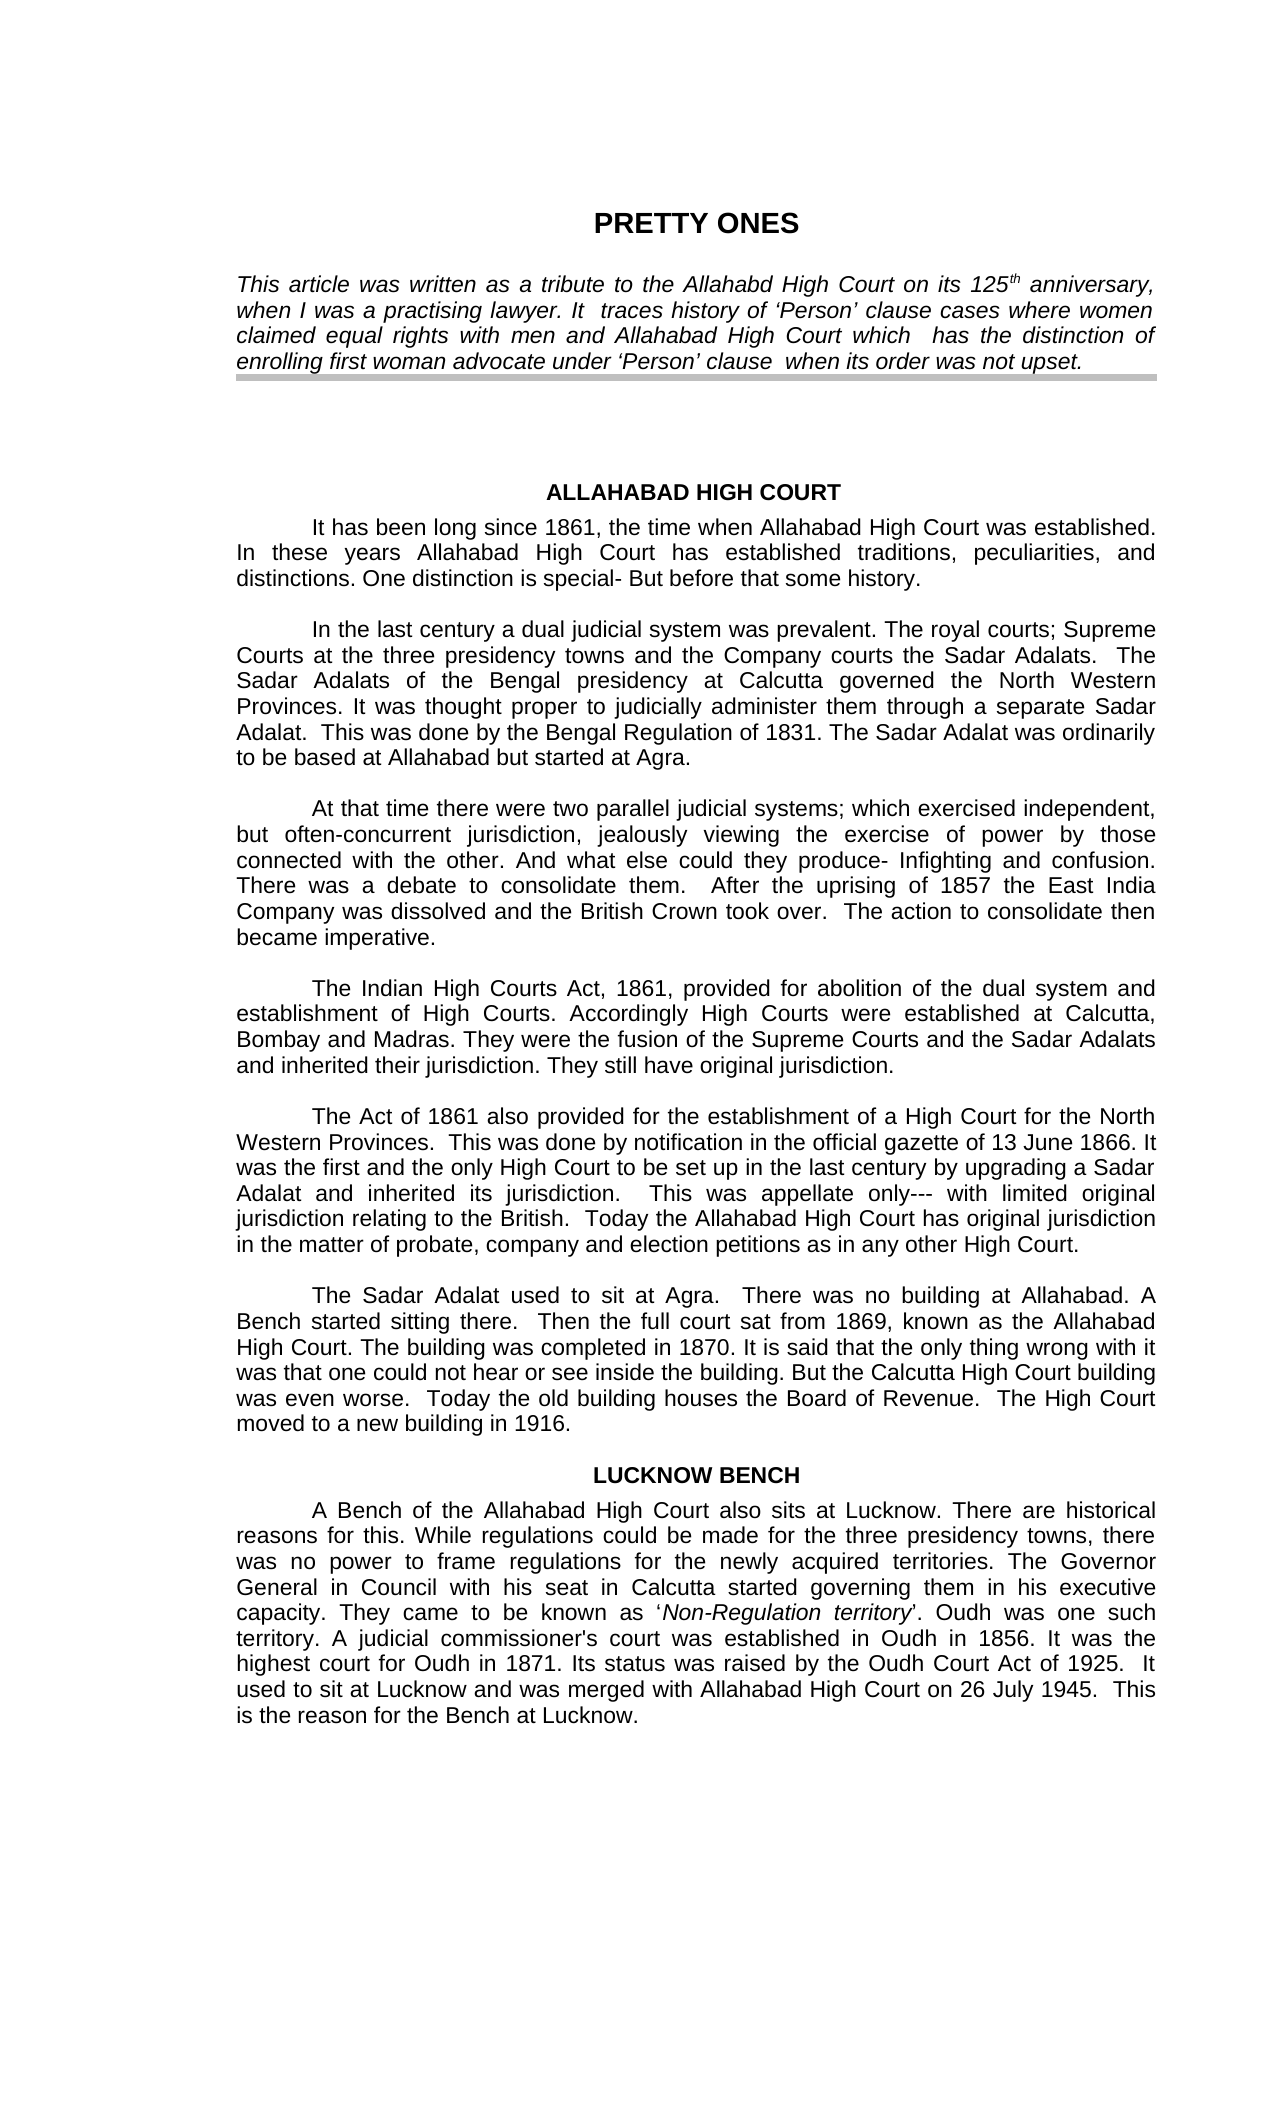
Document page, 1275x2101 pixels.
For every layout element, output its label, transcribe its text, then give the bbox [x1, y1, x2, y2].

text It has been long since 1861, the time when Allahabad High Court was established. In these years Allahabad High Court has established traditions, peculiarities, and distinctions. One distinction is special- But before that some history. [236, 514, 1157, 591]
text The Indian High Courts Act, 1861, provided for abolition of the dual system and establishment of High Courts. Accordingly High Courts were established at Calcutta, Bombay and Madras. They were the fusion of the Supreme Courts and the Sadar Adalats and inherited their jurisdiction. They still have original jurisdiction. [236, 975, 1157, 1078]
text PRETTY ONES [236, 207, 1157, 239]
text The Act of 1861 also provided for the establishment of a High Court for the North Western Provinces. This was done by notification in the official gazette of 13 June 1866. It was the first and the only High Court to be set up in the last century by upgrading a Sadar Adalat and inherited its jurisdiction. This was appellate only--- with limited original jurisdiction relating to the British. Today the Allahabad High Court has original jurisdiction in the matter of probate, company and election petitions as in any other High Court. [236, 1103, 1157, 1257]
text ALLAHABAD HIGH COURT [236, 479, 1157, 505]
text A Bench of the Allahabad High Court also sits at Lucknow. There are historical reasons for this. While regulations could be made for the three presidency towns, there was no power to frame regulations for the newly acquired territories. The Governor General in Council with his seat in Calcutta started governing them in his executive capacity. They came to be known as ‘Non-Regulation territory’. Oudh was one such territory. A judicial commissioner's court was established in Oudh in 1856. It was the highest court for Oudh in 1871. Its status was raised by the Oudh Court Act of 1925. It used to sit at Lucknow and was merged with Allahabad High Court on 26 July 1945. This is the reason for the Bench at Lucknow. [236, 1497, 1157, 1728]
text LUCKNOW BENCH [236, 1462, 1157, 1488]
text This article was written as a tribute to the Allahabd High Court on its 125th anniversary, when I was a practising lawyer. It traces history of ‘Person’ clause cases where women claimed equal rights with men and Allahabad High Court which has the distinction of enrolling first woman advocate under ‘Person’ clause when its order was not upset. [236, 272, 1157, 374]
text At that time there were two parallel judicial systems; which exercised independent, but often-concurrent jurisdiction, jealously viewing the exercise of power by those connected with the other. And what else could they produce- Infighting and confusion. There was a debate to consolidate them. After the uprising of 1857 the East India Company was dissolved and the British Crown took over. The action to consolidate then became imperative. [236, 796, 1157, 950]
text The Sadar Adalat used to sit at Agra. There was no building at Allahabad. A Bench started sitting there. Then the full court sat from 1869, known as the Allahabad High Court. The building was completed in 1870. It is said that the only thing wrong with it was that one could not hear or see inside the building. But the Calcutta High Court building was even worse. Today the old building houses the Board of Revenue. The High Court moved to a new building in 1916. [236, 1283, 1157, 1437]
text In the last century a dual judicial system was prevalent. The royal courts; Supreme Courts at the three presidency towns and the Company courts the Sadar Adalats. The Sadar Adalats of the Bengal presidency at Calcutta governed the North Western Provinces. It was thought proper to judicially administer them through a separate Sadar Adalat. This was done by the Bengal Regulation of 1831. The Sadar Adalat was ordinarily to be based at Allahabad but started at Agra. [236, 617, 1157, 770]
